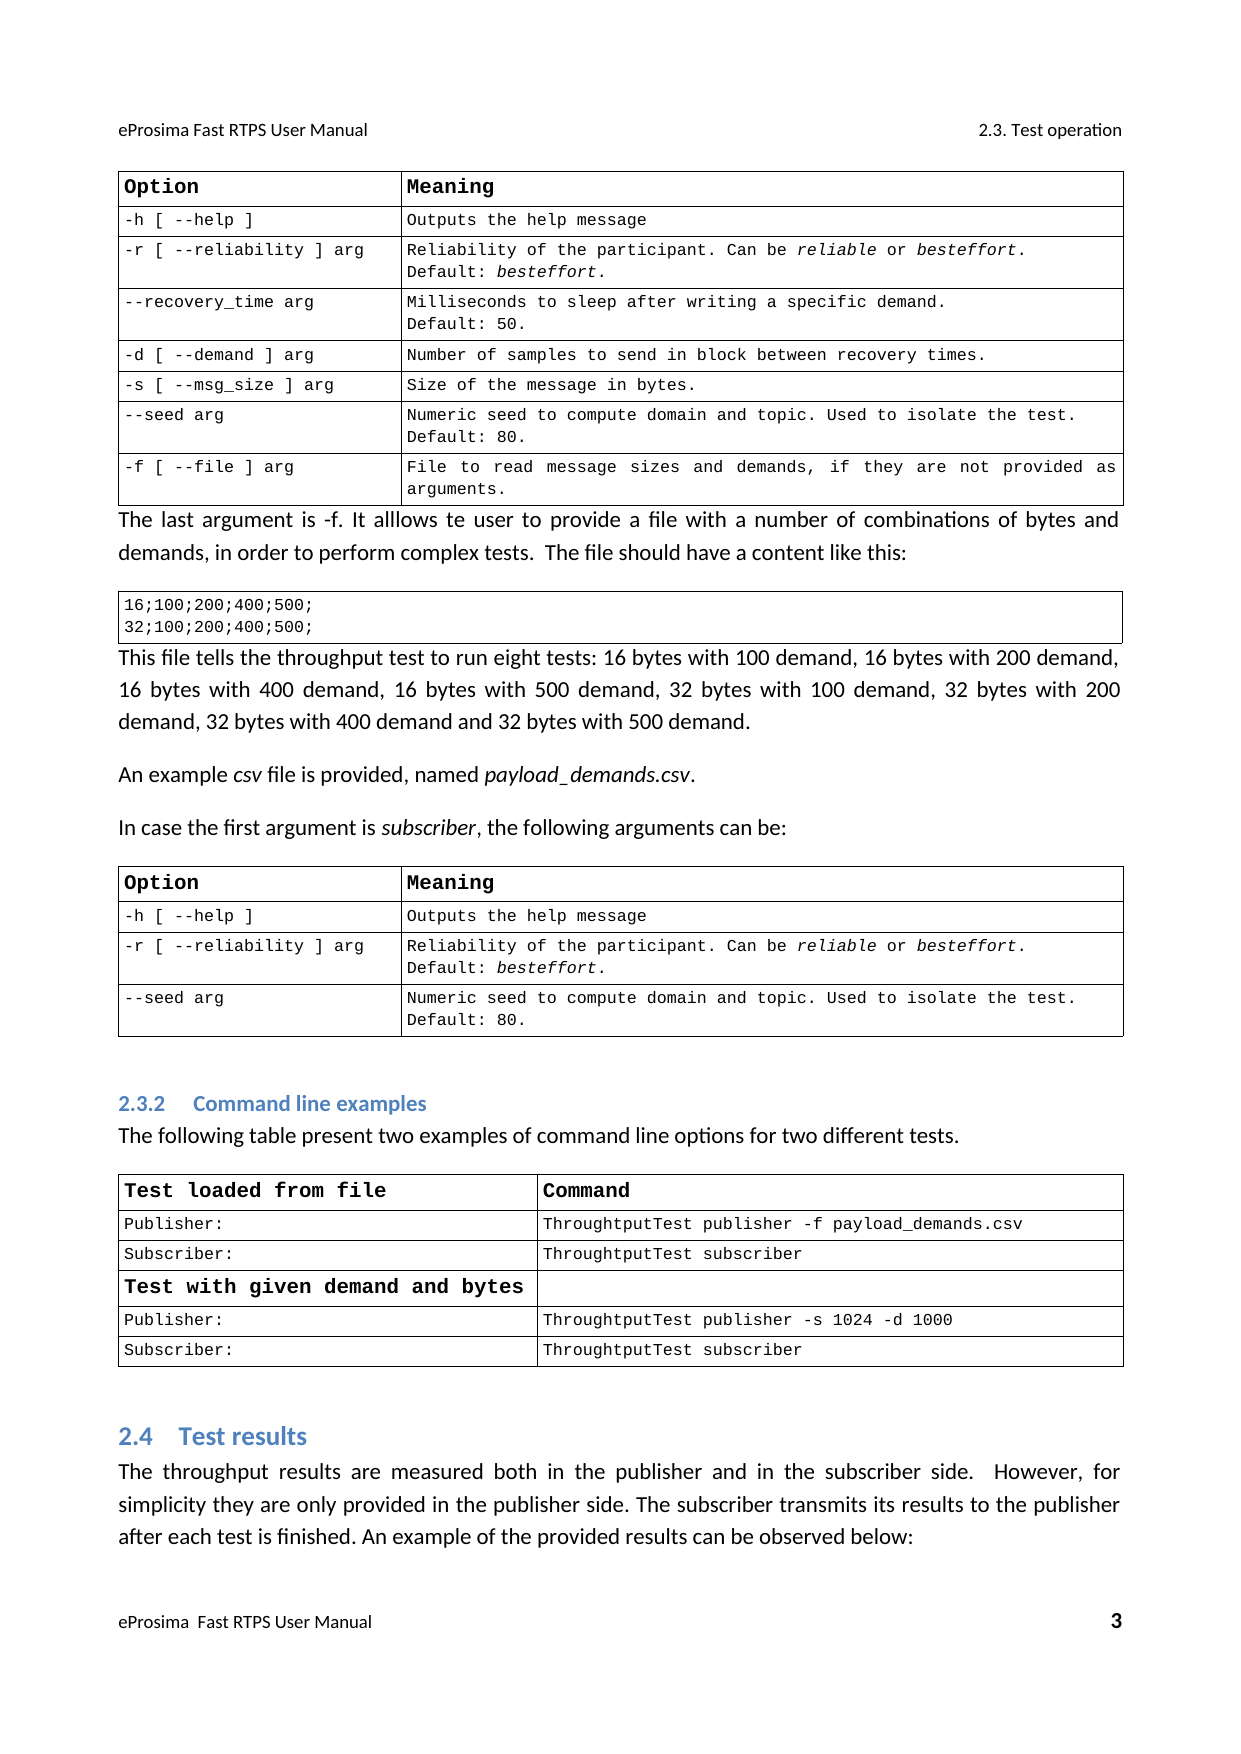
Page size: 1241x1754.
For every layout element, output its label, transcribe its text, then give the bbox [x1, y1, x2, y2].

table_header Option [119, 172, 401, 206]
subtitle Test results [118, 1419, 1122, 1453]
table_cell Test with given demand and bytes [119, 1271, 537, 1306]
table_cell Numeric seed to compute domain and topic. Used to isolate the test. Default: 80. [402, 402, 1123, 453]
text This file tells the throughput test to run eight tests: 16 bytes with 100 demand, 16 bytes with 200 demand, 16 bytes with 400 demand, 16 bytes with 500 demand, 32 bytes with 100 demand, 32 bytes with 200 demand, 32 bytes with 400 demand and 32 bytes with 500 demand. [118, 644, 1122, 735]
text The following table present two examples of command line options for two different tests. [118, 1121, 1122, 1149]
table_cell ThroughtputTest publisher -f payload_demands.csv [538, 1211, 1123, 1240]
table_cell ThroughtputTest subscriber [538, 1337, 1123, 1366]
table_cell Reliability of the participant. Can be reliable or besteffort. Default: besteffort. [402, 933, 1123, 984]
table_cell --seed arg [119, 985, 401, 1036]
table_cell -r [ --reliability ] arg [119, 237, 401, 288]
table_cell Outputs the help message [402, 207, 1123, 236]
table_cell Number of samples to send in block between recovery times. [402, 341, 1123, 371]
table_cell Numeric seed to compute domain and topic. Used to isolate the test. Default: 80. [402, 985, 1123, 1036]
table_cell -r [ --reliability ] arg [119, 933, 401, 984]
table_cell Publisher: [119, 1307, 537, 1336]
table_cell -h [ --help ] [119, 207, 401, 236]
text The throughput results are measured both in the publisher and in the subscriber side. However, for simplicity they are only provided in the publisher side. The subscriber transmits its results to the publisher after each test is finished. An example of the provided results can be observed below: [118, 1457, 1122, 1550]
table_cell Reliability of the participant. Can be reliable or besteffort. Default: besteffort. [402, 237, 1123, 288]
table_cell [538, 1271, 1123, 1306]
text The last argument is -f. It alllows te user to provide a file with a number of combinations of bytes and demands, in order to perform complex tests. The file should have a content like this: [118, 506, 1122, 566]
table_cell --seed arg [119, 402, 401, 453]
text In case the first argument is subscriber, the following arguments can be: [118, 813, 1122, 841]
table_cell Milliseconds to sleep after writing a specific demand. Default: 50. [402, 289, 1123, 340]
table_cell --recovery_time arg [119, 289, 401, 340]
text An example csv file is provided, named payload_demands.csv. [118, 760, 1122, 788]
table_cell File to read message sizes and demands, if they are not provided as arguments. [402, 454, 1123, 505]
table_cell ThroughtputTest publisher -s 1024 -d 1000 [538, 1307, 1123, 1336]
table_cell Publisher: [119, 1211, 537, 1240]
table_cell Subscriber: [119, 1337, 537, 1366]
table_cell Outputs the help message [402, 902, 1123, 932]
table_header Test loaded from file [119, 1175, 537, 1209]
table_header Option [119, 867, 401, 901]
table_cell -d [ --demand ] arg [119, 341, 401, 371]
table_header Command [538, 1175, 1123, 1209]
table_cell Size of the message in bytes. [402, 372, 1123, 401]
table_header Meaning [402, 867, 1123, 901]
subtitle Command line examples [118, 1089, 1122, 1117]
table_cell -h [ --help ] [119, 902, 401, 932]
table_cell -s [ --msg_size ] arg [119, 372, 401, 401]
table_cell Subscriber: [119, 1241, 537, 1270]
table_header Meaning [402, 172, 1123, 206]
table_cell ThroughtputTest subscriber [538, 1241, 1123, 1270]
table_cell -f [ --file ] arg [119, 454, 401, 505]
table_header 16;100;200;400;500; 32;100;200;400;500; [119, 592, 1122, 643]
